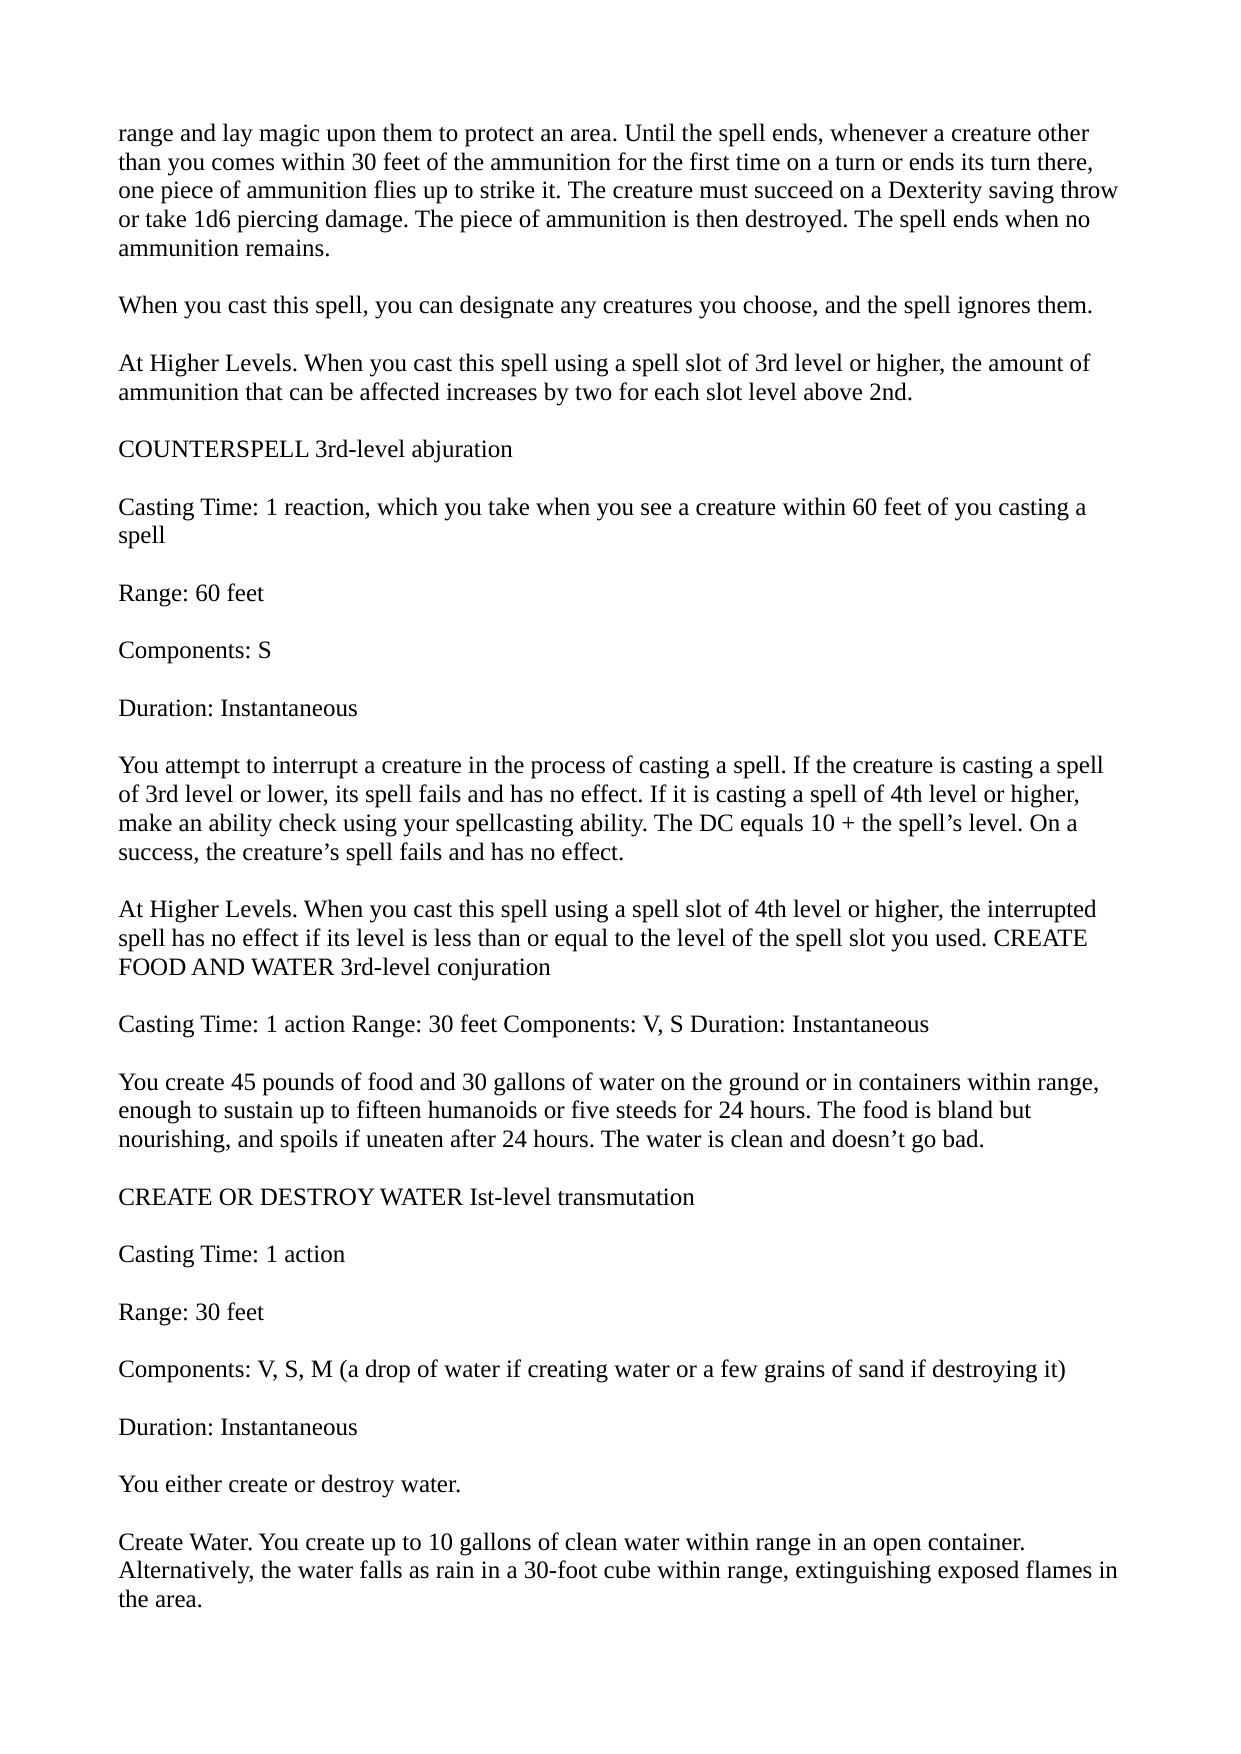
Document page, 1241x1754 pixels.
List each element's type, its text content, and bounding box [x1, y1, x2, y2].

text COUNTERSPELL 3rd-level abjuration [118, 434, 1122, 463]
text Duration: Instantaneous [118, 693, 1122, 722]
text Casting Time: 1 reaction, which you take when you see a creature within 60 feet of you casting a spell [118, 492, 1122, 549]
text Casting Time: 1 action [118, 1239, 1122, 1268]
text CREATE OR DESTROY WATER Ist-level transmutation [118, 1182, 1122, 1211]
text You attempt to interrupt a creature in the process of casting a spell. If the creature is casting a spell of 3rd level or lower, its spell fails and has no effect. If it is casting a spell of 4th level or higher, make an ability check using your spellcasting ability. The DC equals 10 + the spell’s level. On a success, the creature’s spell fails and has no effect. [118, 751, 1122, 866]
text You create 45 pounds of food and 30 gallons of water on the ground or in containers within range, enough to sustain up to fifteen humanoids or five steeds for 24 hours. The food is bland but nourishing, and spoils if uneaten after 24 hours. The water is clean and doesn’t go bad. [118, 1067, 1122, 1153]
text You either create or destroy water. [118, 1469, 1122, 1498]
text Create Water. You create up to 10 gallons of clean water within range in an open container. Alternatively, the water falls as rain in a 30-foot cube within range, extinguishing exposed flames in the area. [118, 1527, 1122, 1613]
text Components: V, S, M (a drop of water if creating water or a few grains of sand if destroying it) [118, 1354, 1122, 1383]
text At Higher Levels. When you cast this spell using a spell slot of 3rd level or higher, the amount of ammunition that can be affected increases by two for each slot level above 2nd. [118, 348, 1122, 406]
text At Higher Levels. When you cast this spell using a spell slot of 4th level or higher, the interrupted spell has no effect if its level is less than or equal to the level of the spell slot you used. CREATE FOOD AND WATER 3rd-level conjuration [118, 894, 1122, 981]
text When you cast this spell, you can designate any creatures you choose, and the spell ignores them. [118, 291, 1122, 319]
text Components: S [118, 636, 1122, 664]
text range and lay magic upon them to protect an area. Until the spell ends, whenever a creature other than you comes within 30 feet of the ammunition for the first time on a turn or ends its turn there, one piece of ammunition flies up to strike it. The creature must succeed on a Dexterity saving throw or take 1d6 piercing damage. The piece of ammunition is then destroyed. The spell ends when no ammunition remains. [118, 118, 1122, 262]
text Duration: Instantaneous [118, 1412, 1122, 1441]
text Casting Time: 1 action Range: 30 feet Components: V, S Duration: Instantaneous [118, 1009, 1122, 1038]
text Range: 30 feet [118, 1297, 1122, 1326]
text Range: 60 feet [118, 578, 1122, 607]
